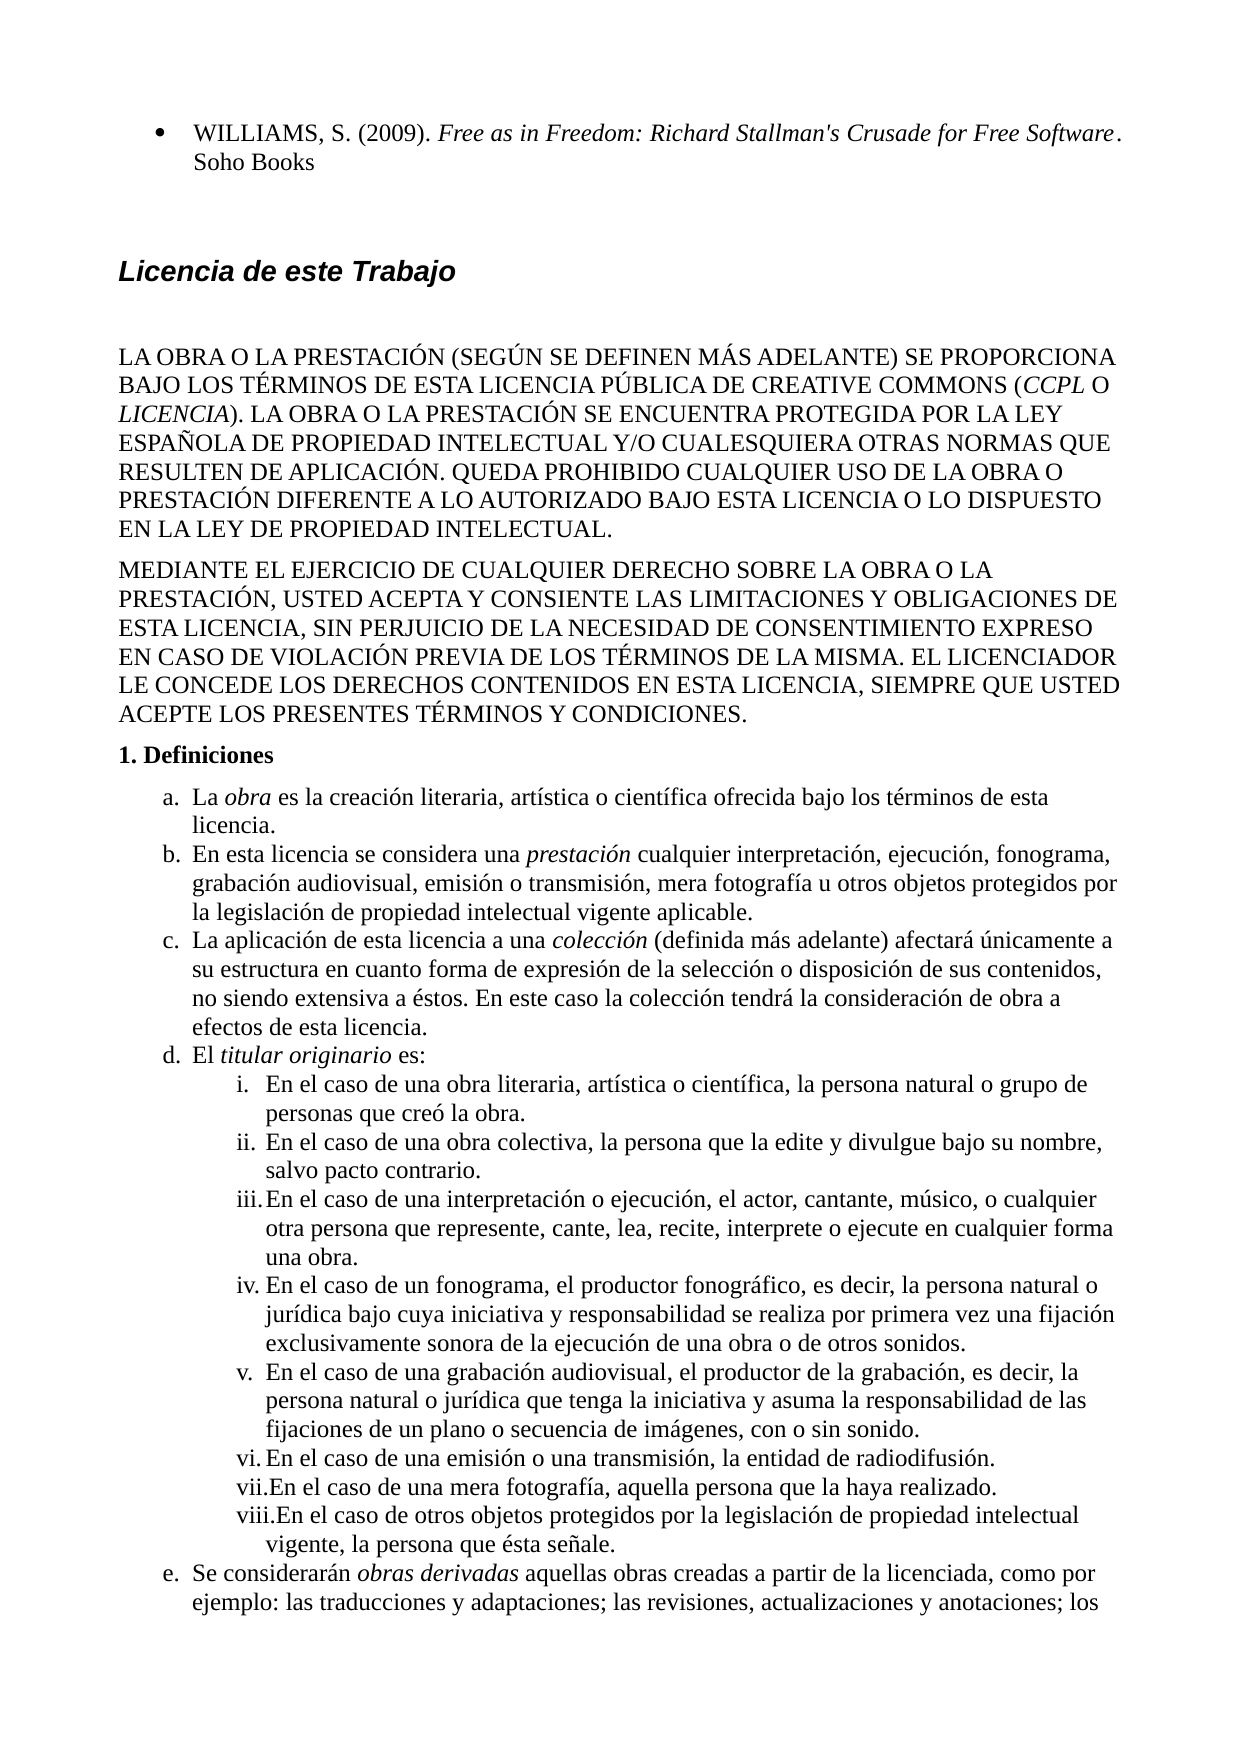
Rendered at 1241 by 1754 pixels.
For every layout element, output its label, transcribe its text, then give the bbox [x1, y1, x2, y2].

list En el caso de una interpretación o ejecución, el actor, cantante, músico, o cualquier otra persona que represente, cante, lea, recite, interprete o ejecute en cualquier forma una obra. [236, 1184, 1122, 1270]
list En el caso de un fonograma, el productor fonográfico, es decir, la persona natural o jurídica bajo cuya iniciativa y responsabilidad se realiza por primera vez una fijación exclusivamente sonora de la ejecución de una obra o de otros sonidos. [236, 1270, 1122, 1357]
list En el caso de una mera fotografía, aquella persona que la haya realizado. [236, 1472, 1122, 1500]
list En el caso de una obra literaria, artística o científica, la persona natural o grupo de personas que creó la obra. [236, 1069, 1122, 1127]
text 1. Definiciones [118, 740, 1122, 769]
list La aplicación de esta licencia a una colección (definida más adelante) afectará únicamente a su estructura en cuanto forma de expresión de la selección o disposición de sus contenidos, no siendo extensiva a éstos. En este caso la colección tendrá la consideración de obra a efectos de esta licencia. [162, 925, 1122, 1040]
list La obra es la creación literaria, artística o científica ofrecida bajo los términos de esta licencia. [162, 782, 1122, 839]
list Williams, S. (2009). Free as in Freedom: Richard Stallman's Crusade for Free Software. Soho Books [156, 118, 1122, 176]
list En el caso de una obra colectiva, la persona que la edite y divulgue bajo su nombre, salvo pacto contrario. [236, 1127, 1122, 1184]
text LA OBRA O LA PRESTACIÓN (SEGÚN SE DEFINEN MÁS ADELANTE) SE PROPORCIONA BAJO LOS TÉRMINOS DE ESTA LICENCIA PÚBLICA DE CREATIVE COMMONS (CCPL O LICENCIA). LA OBRA O LA PRESTACIÓN SE ENCUENTRA PROTEGIDA POR LA LEY ESPAÑOLA DE PROPIEDAD INTELECTUAL Y/O CUALESQUIERA OTRAS NORMAS QUE RESULTEN DE APLICACIÓN. QUEDA PROHIBIDO CUALQUIER USO DE LA OBRA O PRESTACIÓN DIFERENTE A LO AUTORIZADO BAJO ESTA LICENCIA O LO DISPUESTO EN LA LEY DE PROPIEDAD INTELECTUAL. [118, 342, 1122, 543]
list En el caso de una emisión o una transmisión, la entidad de radiodifusión. [236, 1443, 1122, 1472]
list En el caso de otros objetos protegidos por la legislación de propiedad intelectual vigente, la persona que ésta señale. [236, 1500, 1122, 1558]
list Se considerarán obras derivadas aquellas obras creadas a partir de la licenciada, como por ejemplo: las traducciones y adaptaciones; las revisiones, actualizaciones y anotaciones; los [162, 1558, 1122, 1615]
list En el caso de una grabación audiovisual, el productor de la grabación, es decir, la persona natural o jurídica que tenga la iniciativa y asuma la responsabilidad de las fijaciones de un plano o secuencia de imágenes, con o sin sonido. [236, 1357, 1122, 1443]
list El titular originario es: [162, 1040, 1122, 1069]
list En esta licencia se considera una prestación cualquier interpretación, ejecución, fonograma, grabación audiovisual, emisión o transmisión, mera fotografía u otros objetos protegidos por la legislación de propiedad intelectual vigente aplicable. [162, 839, 1122, 925]
subtitle Licencia de este Trabajo [118, 254, 1122, 288]
text MEDIANTE EL EJERCICIO DE CUALQUIER DERECHO SOBRE LA OBRA O LA PRESTACIÓN, USTED ACEPTA Y CONSIENTE LAS LIMITACIONES Y OBLIGACIONES DE ESTA LICENCIA, SIN PERJUICIO DE LA NECESIDAD DE CONSENTIMIENTO EXPRESO EN CASO DE VIOLACIÓN PREVIA DE LOS TÉRMINOS DE LA MISMA. EL LICENCIADOR LE CONCEDE LOS DERECHOS CONTENIDOS EN ESTA LICENCIA, SIEMPRE QUE USTED ACEPTE LOS PRESENTES TÉRMINOS Y CONDICIONES. [118, 555, 1122, 728]
